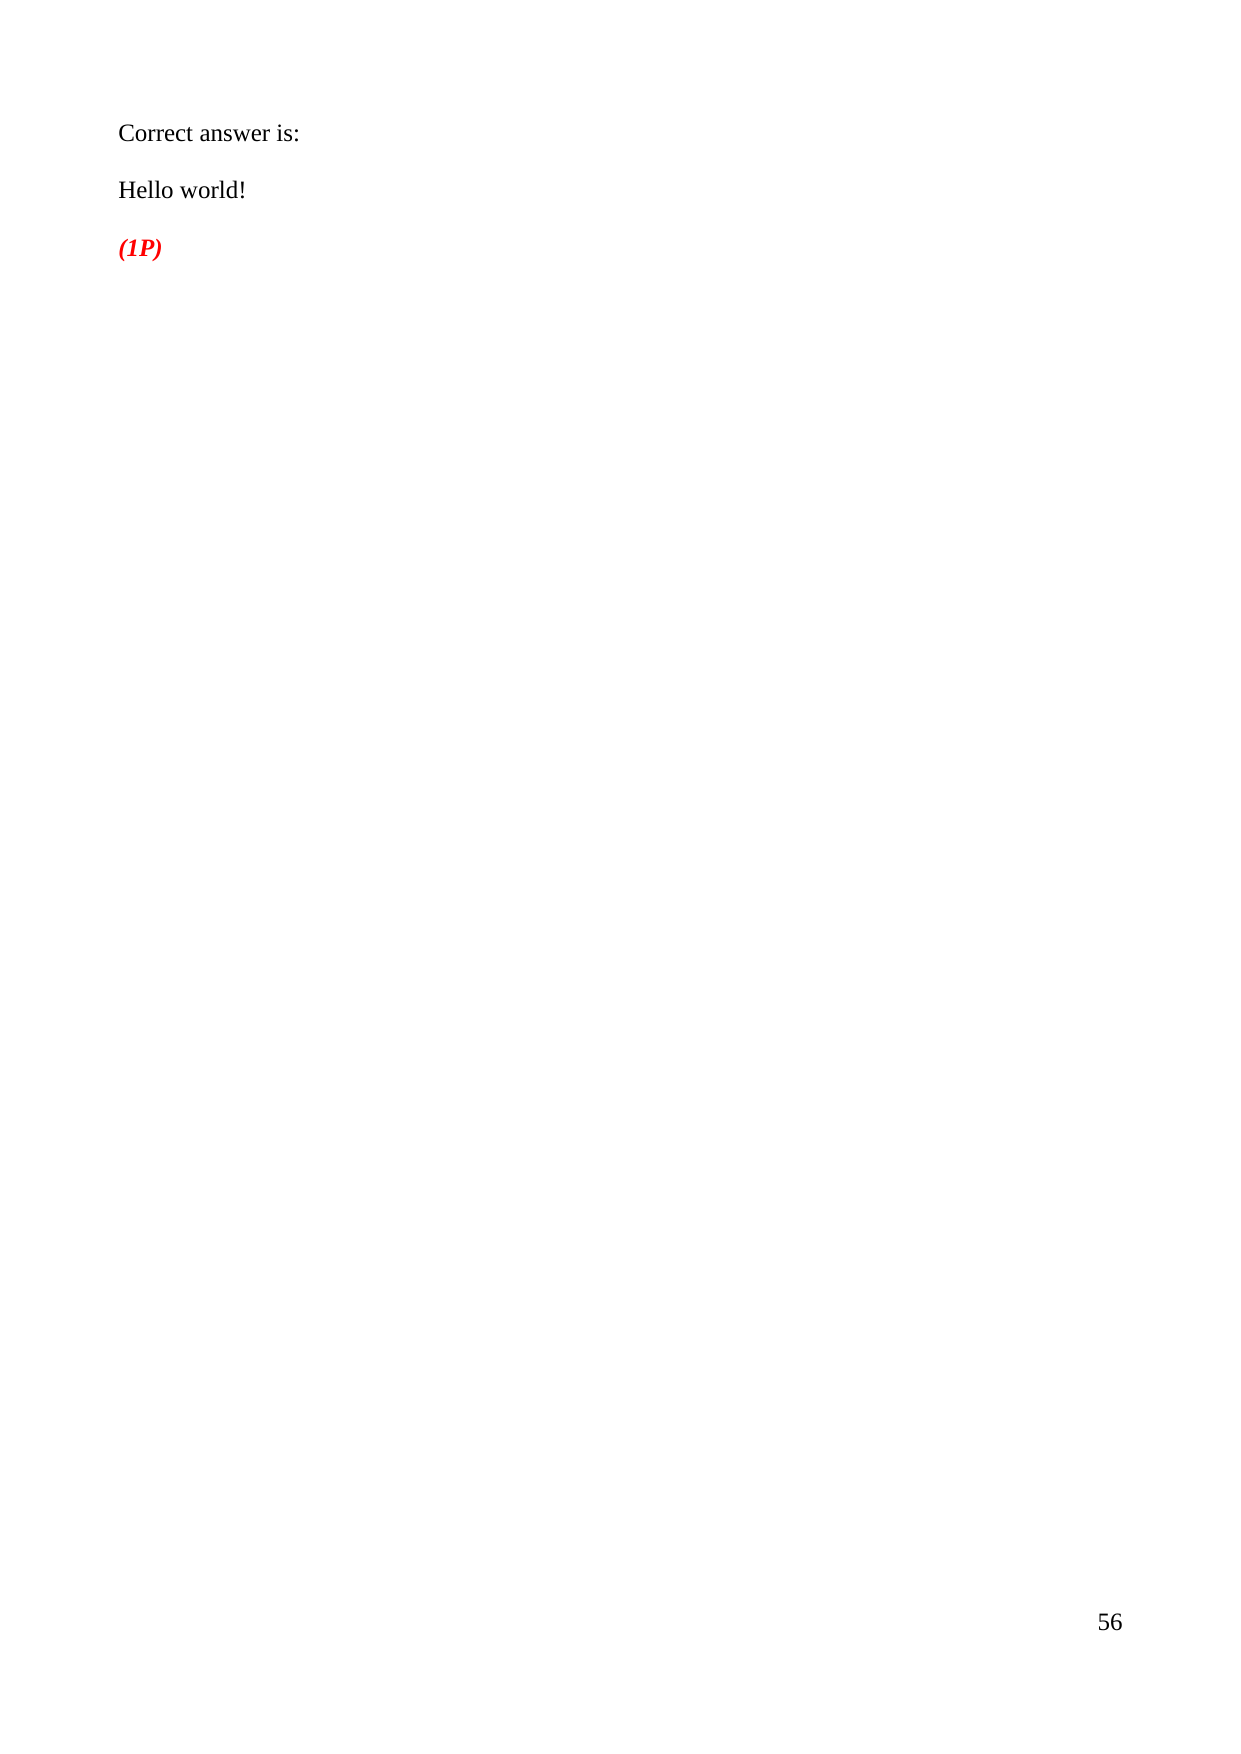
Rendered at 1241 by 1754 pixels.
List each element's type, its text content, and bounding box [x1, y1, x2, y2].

text Hello world! [118, 176, 1122, 204]
text (1P) [118, 233, 1122, 262]
text Correct answer is: [118, 118, 1122, 147]
